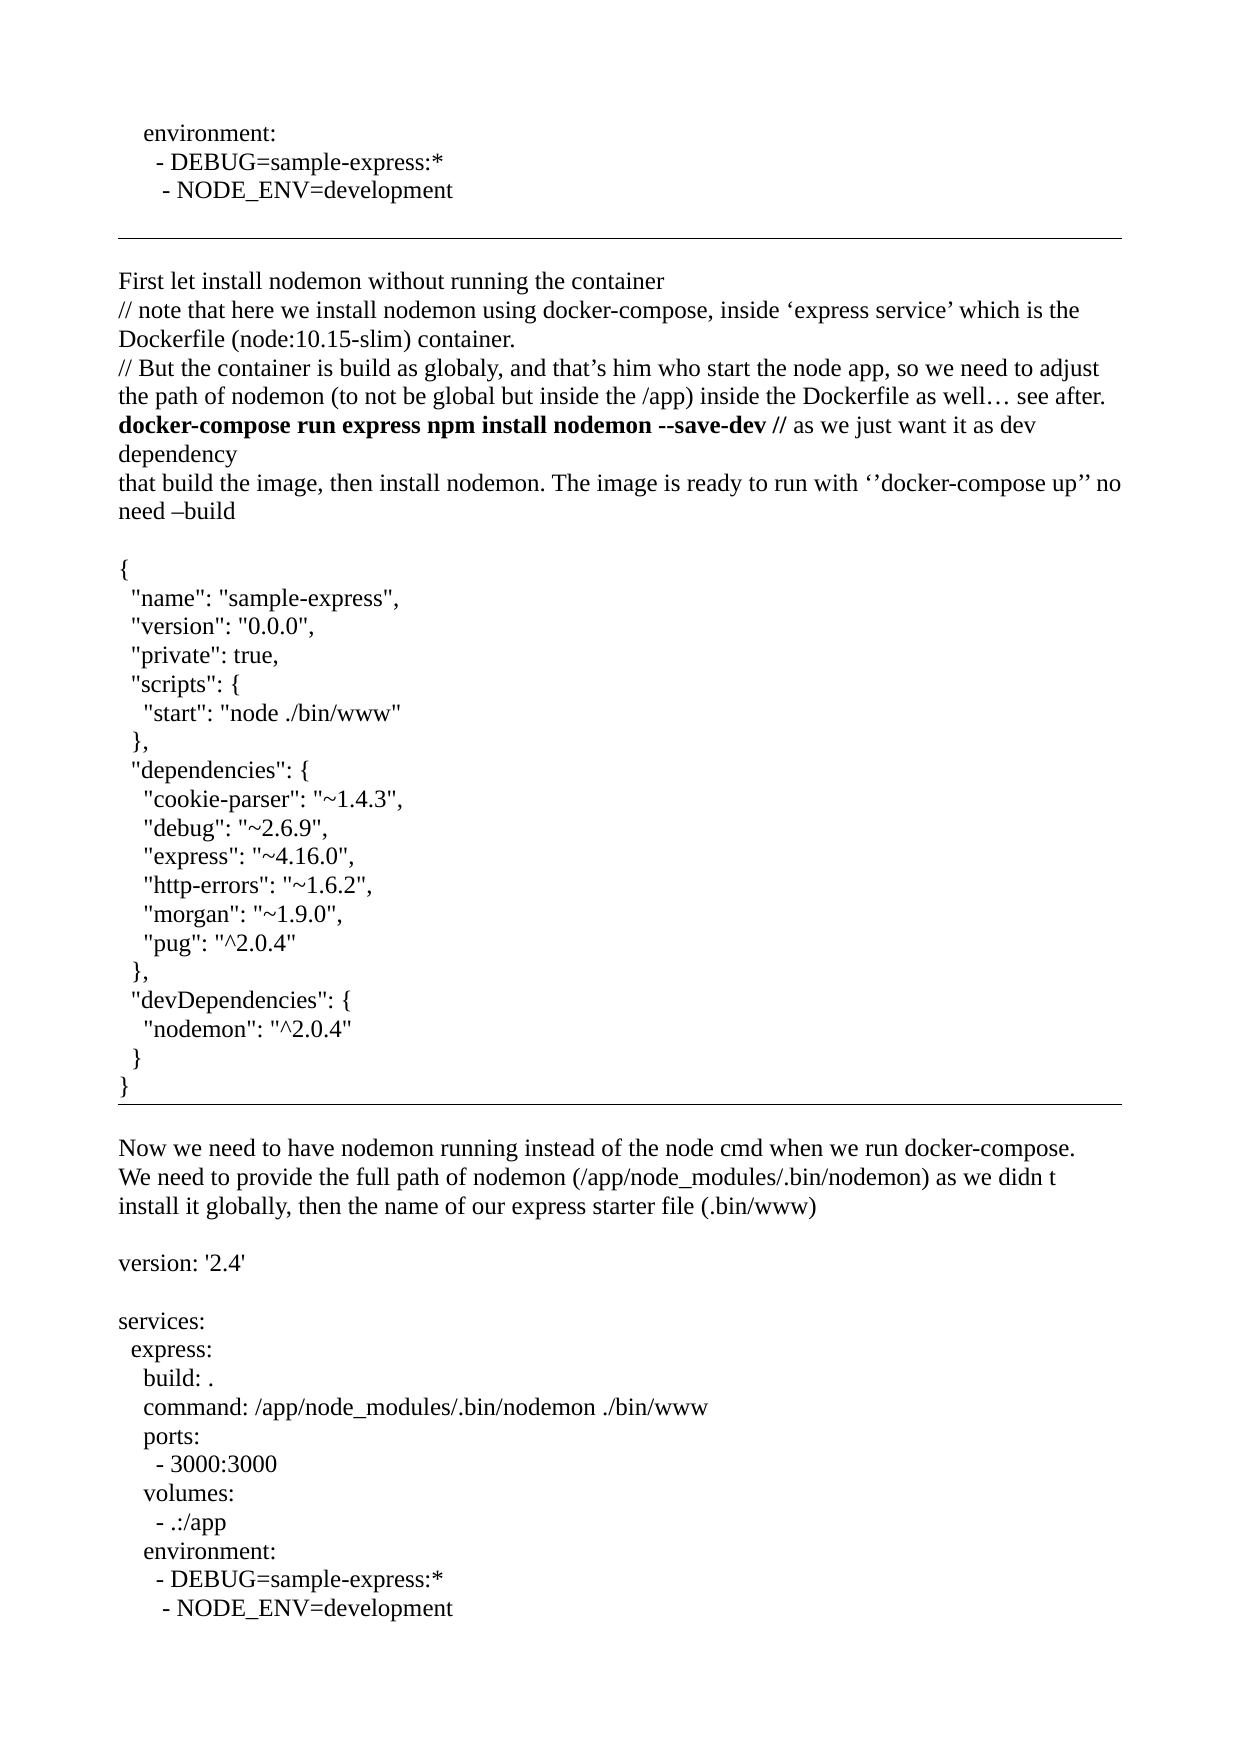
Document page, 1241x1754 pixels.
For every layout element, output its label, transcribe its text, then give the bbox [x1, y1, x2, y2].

text "debug": "~2.6.9", [118, 813, 1122, 841]
text "version": "0.0.0", [118, 611, 1122, 640]
text "devDependencies": { [118, 985, 1122, 1014]
text "nodemon": "^2.0.4" [118, 1014, 1122, 1043]
text First let install nodemon without running the container [118, 266, 1122, 295]
text We need to provide the full path of nodemon (/app/node_modules/.bin/nodemon) as we didn t install it globally, then the name of our express starter file (.bin/www) [118, 1162, 1122, 1219]
text }, [118, 726, 1122, 755]
text "name": "sample-express", [118, 583, 1122, 611]
text services: [118, 1306, 1122, 1334]
text "express": "~4.16.0", [118, 841, 1122, 870]
text - NODE_ENV=development [118, 176, 1122, 204]
text environment: [118, 1536, 1122, 1564]
text "scripts": { [118, 669, 1122, 698]
text // note that here we install nodemon using docker-compose, inside ‘express service’ which is the Dockerfile (node:10.15-slim) container. [118, 295, 1122, 353]
text docker-compose run express npm install nodemon --save-dev // as we just want it as dev dependency [118, 410, 1122, 468]
text "morgan": "~1.9.0", [118, 899, 1122, 928]
text environment: [118, 118, 1122, 147]
text - 3000:3000 [118, 1449, 1122, 1478]
text - .:/app [118, 1507, 1122, 1536]
text express: [118, 1334, 1122, 1363]
text // But the container is build as globaly, and that’s him who start the node app, so we need to adjust the path of nodemon (to not be global but inside the /app) inside the Dockerfile as well… see after. [118, 353, 1122, 410]
text build: . [118, 1363, 1122, 1392]
text }, [118, 956, 1122, 985]
text "dependencies": { [118, 755, 1122, 784]
text version: '2.4' [118, 1248, 1122, 1277]
text "cookie-parser": "~1.4.3", [118, 784, 1122, 813]
text "private": true, [118, 640, 1122, 669]
text { [118, 554, 1122, 583]
text command: /app/node_modules/.bin/nodemon ./bin/www [118, 1392, 1122, 1421]
text - NODE_ENV=development [118, 1593, 1122, 1622]
text - DEBUG=sample-express:* [118, 147, 1122, 176]
text } [118, 1043, 1122, 1071]
text volumes: [118, 1478, 1122, 1507]
text ports: [118, 1421, 1122, 1449]
text - DEBUG=sample-express:* [118, 1564, 1122, 1593]
text Now we need to have nodemon running instead of the node cmd when we run docker-compose. [118, 1133, 1122, 1162]
text } [118, 1071, 1122, 1104]
text "http-errors": "~1.6.2", [118, 870, 1122, 899]
text "pug": "^2.0.4" [118, 928, 1122, 956]
text "start": "node ./bin/www" [118, 698, 1122, 726]
text that build the image, then install nodemon. The image is ready to run with ‘’docker-compose up’’ no need –build [118, 468, 1122, 525]
